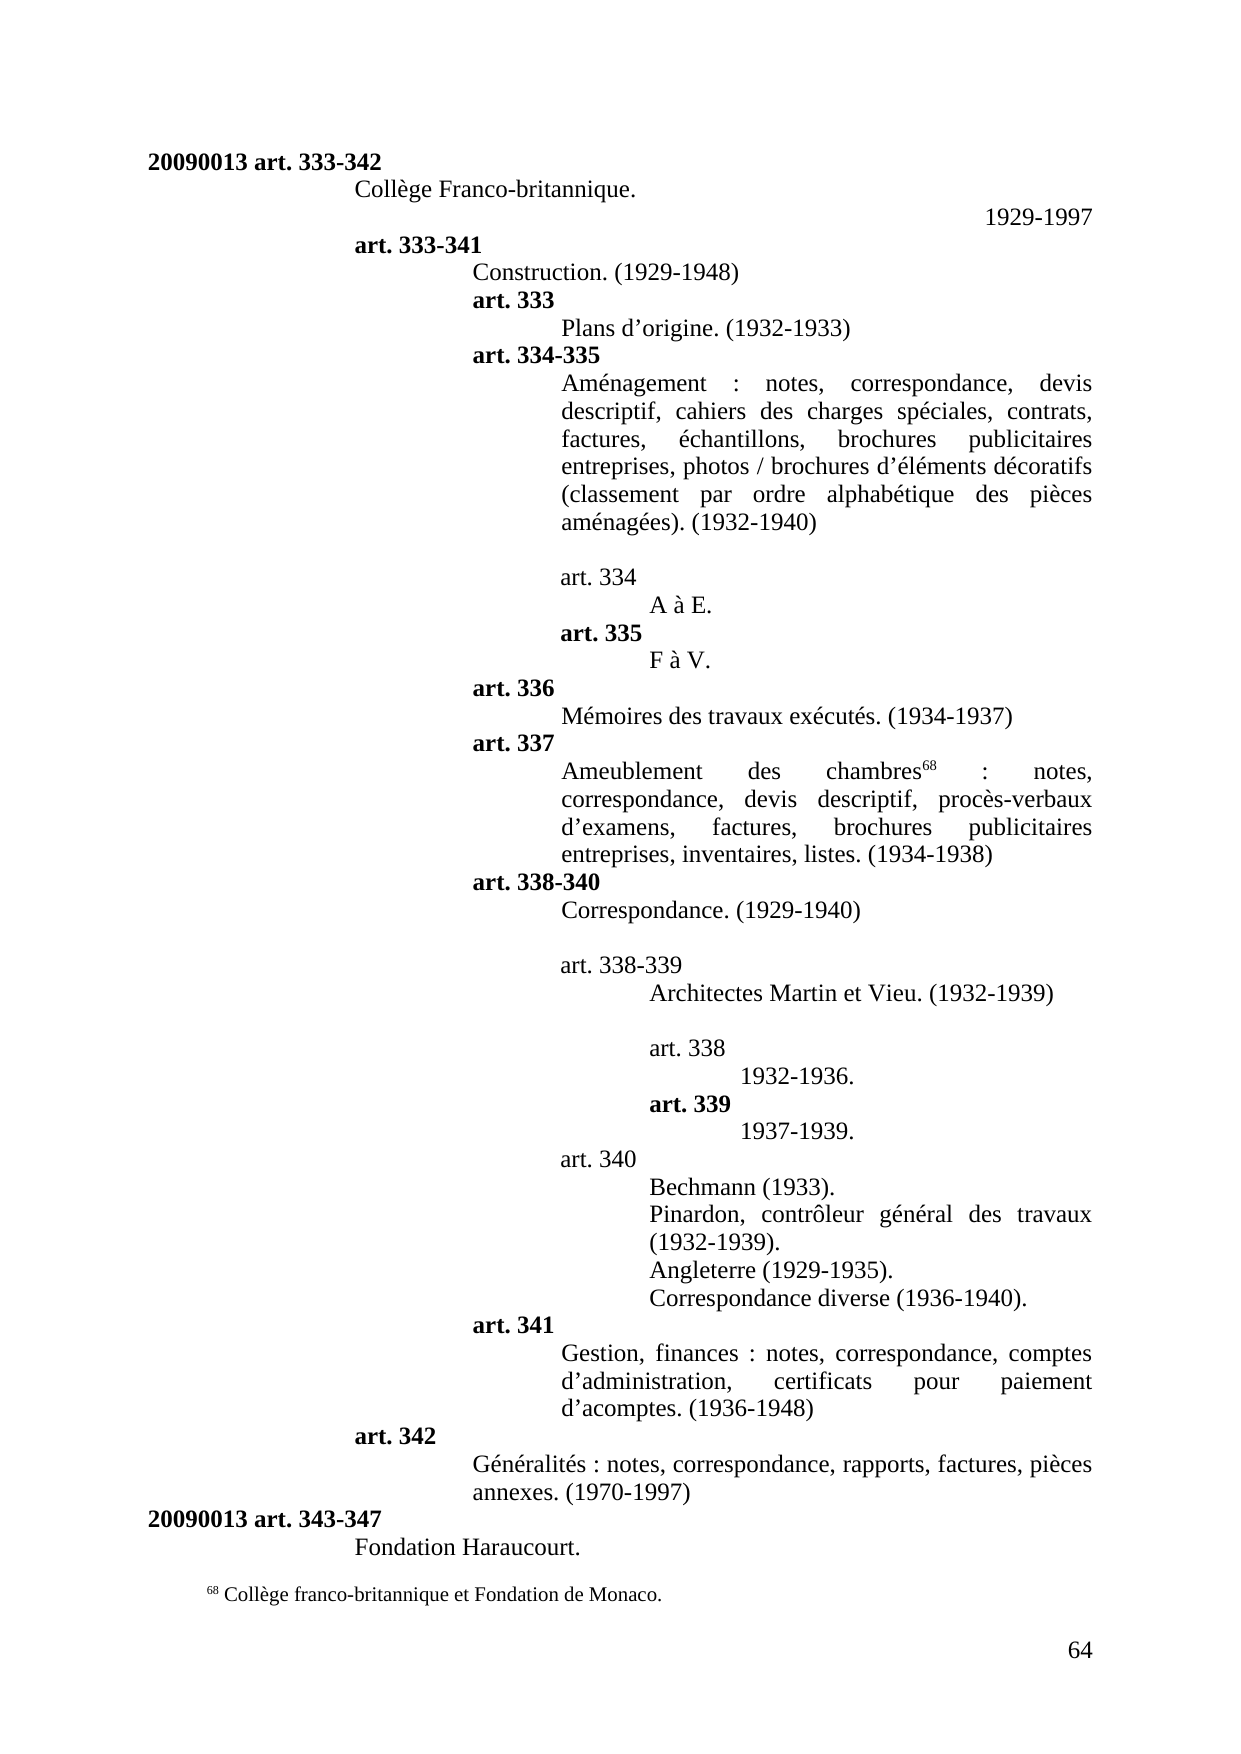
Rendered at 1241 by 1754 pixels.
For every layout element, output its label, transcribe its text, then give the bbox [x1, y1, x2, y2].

text art. 333-341 [354, 231, 1093, 258]
text art. 339 [649, 1090, 1093, 1117]
text art. 338-340 [472, 868, 1093, 896]
text 20090013 art. 333-342 [148, 148, 1093, 175]
text art. 335 [560, 619, 1093, 646]
text Angleterre (1929-1935). [649, 1256, 1093, 1284]
text Correspondance diverse (1936-1940). [649, 1284, 1093, 1311]
text Pinardon, contrôleur général des travaux (1932-1939). [649, 1201, 1093, 1256]
text art. 338 [649, 1034, 1093, 1062]
text Collège franco-britannique et Fondation de Monaco. [148, 1583, 1093, 1606]
text Gestion, finances : notes, correspondance, comptes d’administration, certificats pour paiement d’acomptes. (1936-1948) [561, 1339, 1093, 1422]
text art. 342 [354, 1422, 1093, 1450]
text Ameublement des chambres : notes, correspondance, devis descriptif, procès-verbaux d’examens, factures, brochures publicitaires entreprises, inventaires, listes. (1934-1938) [561, 757, 1093, 868]
text F à V. [649, 646, 1093, 674]
text Fondation Haraucourt. [354, 1533, 1093, 1561]
text art. 341 [472, 1311, 1093, 1339]
text 1937-1939. [740, 1117, 1093, 1145]
text Collège Franco-britannique. [354, 175, 1093, 203]
text art. 337 [472, 729, 1093, 757]
text Correspondance. (1929-1940) [561, 896, 1093, 923]
text art. 334 [560, 563, 1093, 591]
text art. 334-335 [472, 342, 1093, 369]
text Bechmann (1933). [649, 1173, 1093, 1201]
text Aménagement : notes, correspondance, devis descriptif, cahiers des charges spéciales, contrats, factures, échantillons, brochures publicitaires entreprises, photos / brochures d’éléments décoratifs (classement par ordre alphabétique des pièces aménagées). (1932-1940) [561, 369, 1093, 536]
text art. 333 [472, 286, 1093, 314]
text Mémoires des travaux exécutés. (1934-1937) [561, 702, 1093, 729]
text 20090013 art. 343-347 [148, 1505, 1093, 1533]
text art. 340 [560, 1145, 1093, 1173]
text Architectes Martin et Vieu. (1932-1939) [649, 979, 1093, 1007]
text 1929-1997 [148, 203, 1093, 231]
text art. 338-339 [560, 951, 1093, 979]
text art. 336 [472, 674, 1093, 702]
text Généralités : notes, correspondance, rapports, factures, pièces annexes. (1970-1997) [472, 1450, 1093, 1505]
text 1932-1936. [740, 1062, 1093, 1090]
text Plans d’origine. (1932-1933) [561, 314, 1093, 342]
text A à E. [649, 591, 1093, 619]
text Construction. (1929-1948) [472, 258, 1093, 286]
